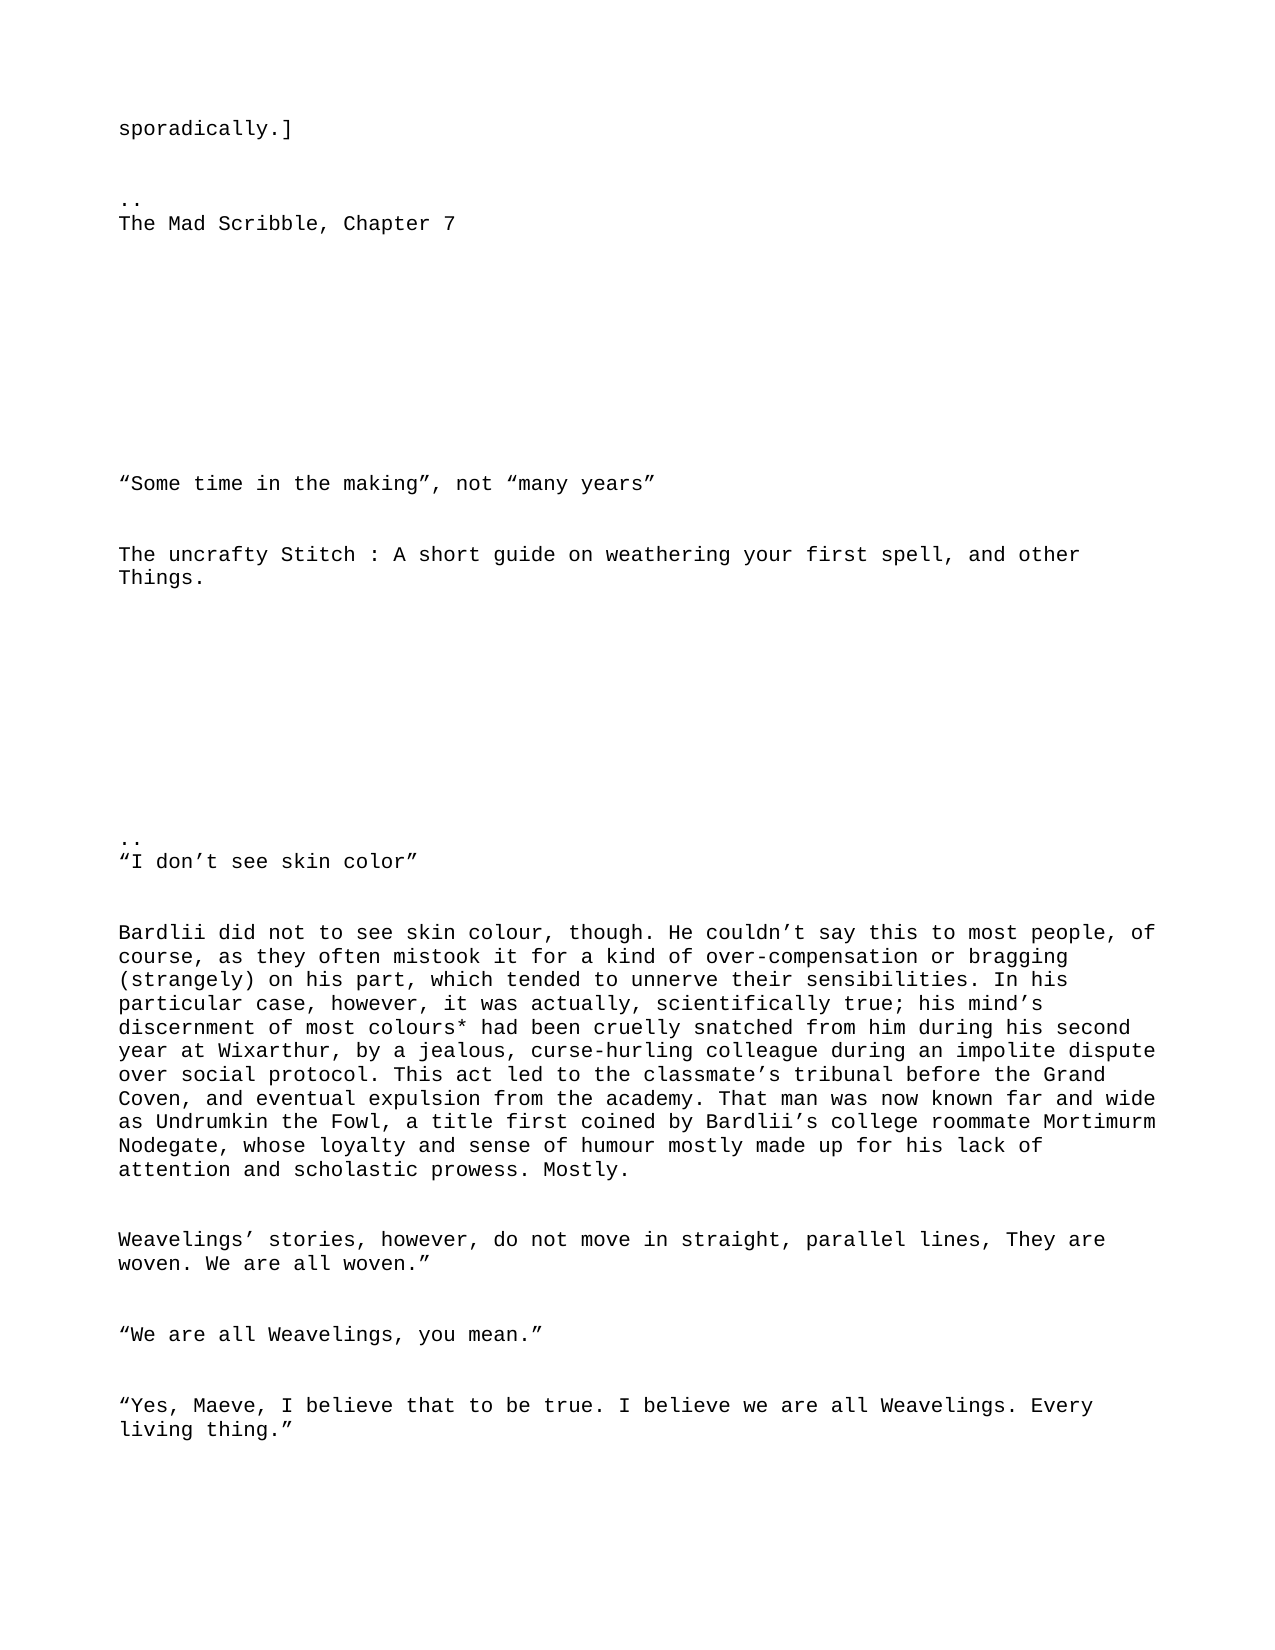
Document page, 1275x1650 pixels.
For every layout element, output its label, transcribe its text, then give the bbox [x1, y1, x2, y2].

text The Mad Scribble, Chapter 7 [118, 213, 1157, 236]
text .. [118, 189, 1157, 213]
text sporadically.] [118, 118, 1157, 142]
text “Yes, Maeve, I believe that to be true. I believe we are all Weavelings. Every living thing.” [118, 1395, 1157, 1442]
text “I don’t see skin color” [118, 851, 1157, 875]
text Bardlii did not to see skin colour, though. He couldn’t say this to most people, of course, as they often mistook it for a kind of over-compensation or bragging (strangely) on his part, which tended to unnerve their sensibilities. In his particular case, however, it was actually, scientifically true; his mind’s discernment of most colours* had been cruelly snatched from him during his second year at Wixarthur, by a jealous, curse-hurling colleague during an impolite dispute over social protocol. This act led to the classmate’s tribunal before the Grand Coven, and eventual expulsion from the academy. That man was now known far and wide as Undrumkin the Fowl, a title first coined by Bardlii’s college roommate Mortimurm Nodegate, whose loyalty and sense of humour mostly made up for his lack of attention and scholastic prowess. Mostly. [118, 922, 1157, 1182]
text .. [118, 827, 1157, 851]
text “We are all Weavelings, you mean.” [118, 1324, 1157, 1348]
text The uncrafty Stitch : A short guide on weathering your first spell, and other Things. [118, 544, 1157, 591]
text Weavelings’ stories, however, do not move in straight, parallel lines, They are woven. We are all woven.” [118, 1229, 1157, 1277]
text “Some time in the making”, not “many years” [118, 473, 1157, 496]
